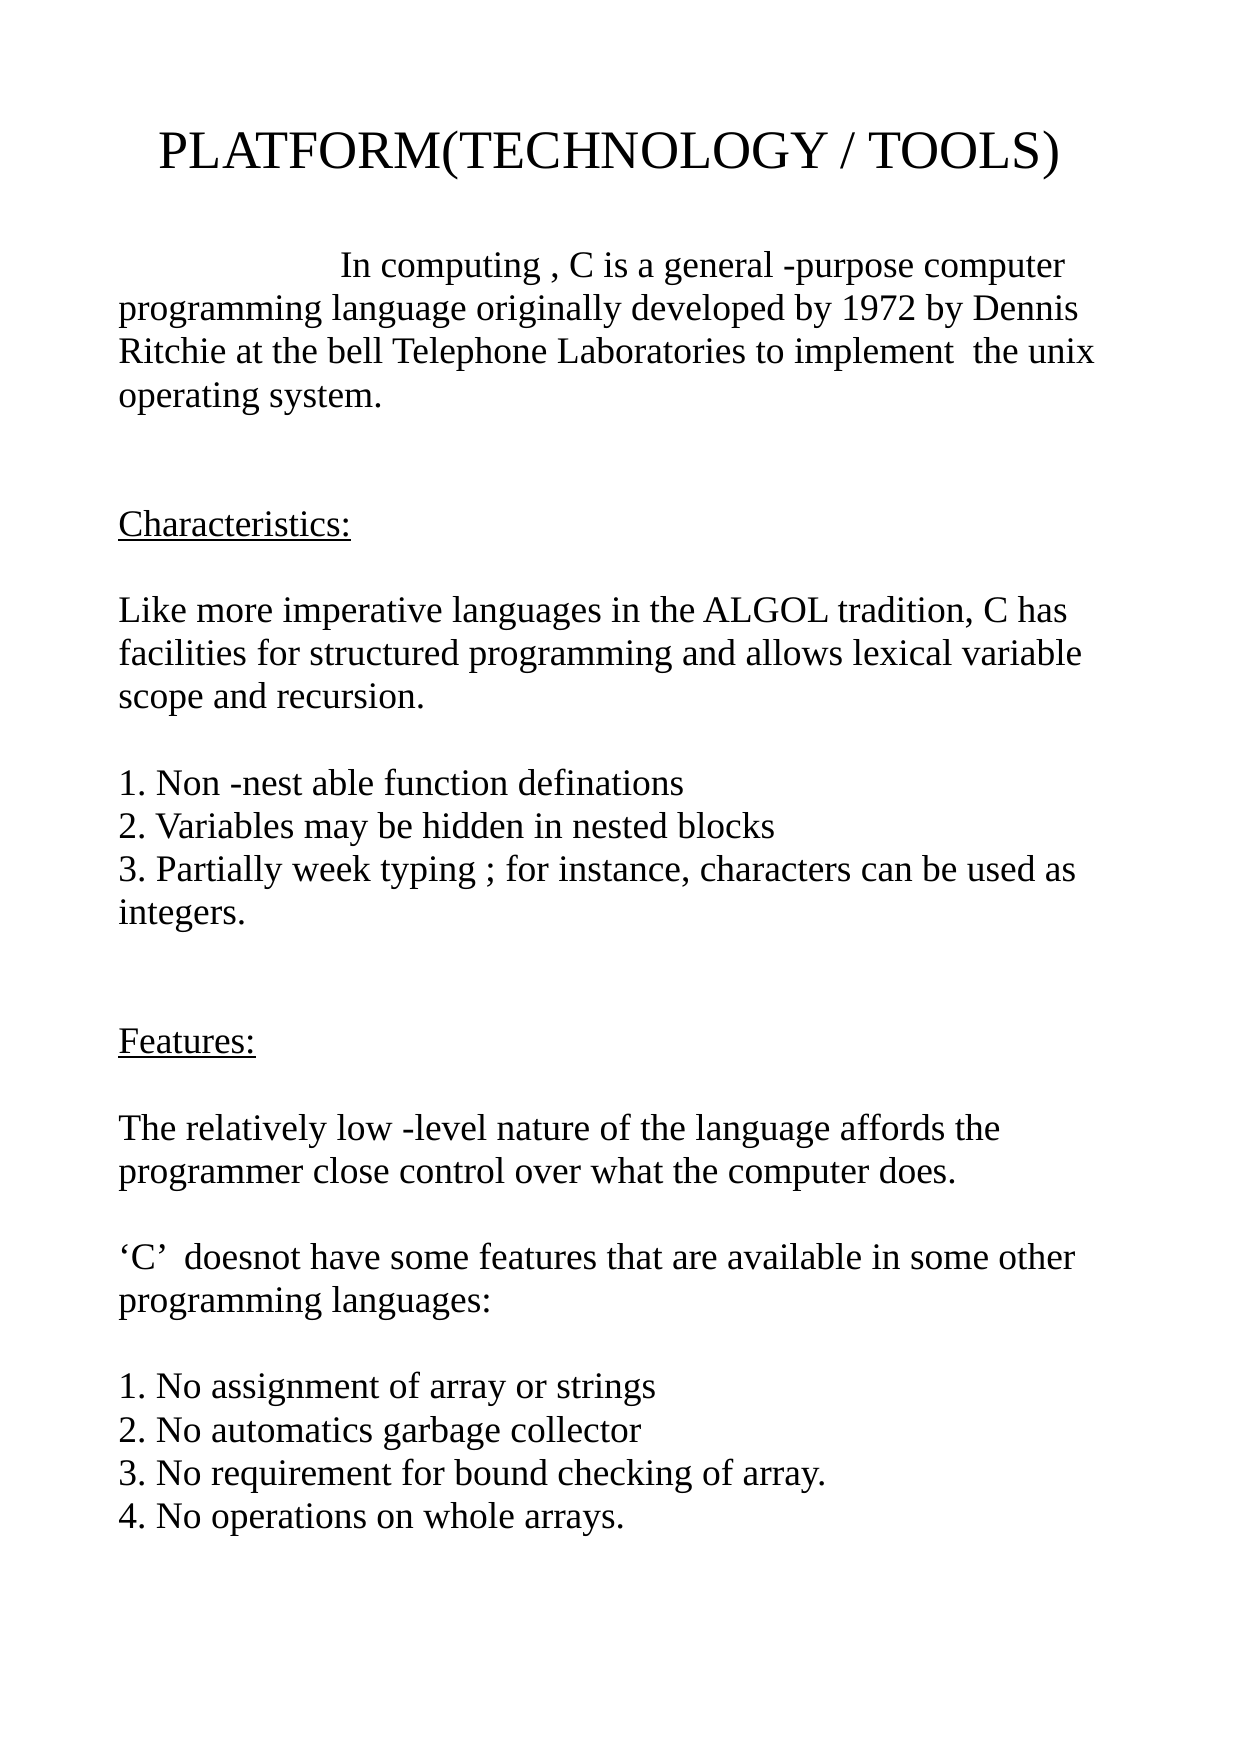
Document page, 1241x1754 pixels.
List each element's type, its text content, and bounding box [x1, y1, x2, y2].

text PLATFORM(TECHNOLOGY / TOOLS) [118, 118, 1122, 180]
text 2. Variables may be hidden in nested blocks [118, 803, 1122, 846]
text 3. No requirement for bound checking of array. [118, 1450, 1122, 1493]
text 1. No assignment of array or strings [118, 1364, 1122, 1407]
text 3. Partially week typing ; for instance, characters can be used as integers. [118, 846, 1122, 933]
text 4. No operations on whole arrays. [118, 1493, 1122, 1536]
text ‘C’ doesnot have some features that are available in some other programming languages: [118, 1234, 1122, 1321]
text Features: [118, 1019, 1122, 1062]
text 1. Non -nest able function definations [118, 760, 1122, 803]
text The relatively low -level nature of the language affords the programmer close control over what the computer does. [118, 1105, 1122, 1191]
text Characteristics: [118, 501, 1122, 544]
text In computing , C is a general -purpose computer programming language originally developed by 1972 by Dennis Ritchie at the bell Telephone Laboratories to implement the unix operating system. [118, 243, 1122, 415]
text 2. No automatics garbage collector [118, 1407, 1122, 1450]
text Like more imperative languages in the ALGOL tradition, C has facilities for structured programming and allows lexical variable scope and recursion. [118, 588, 1122, 717]
